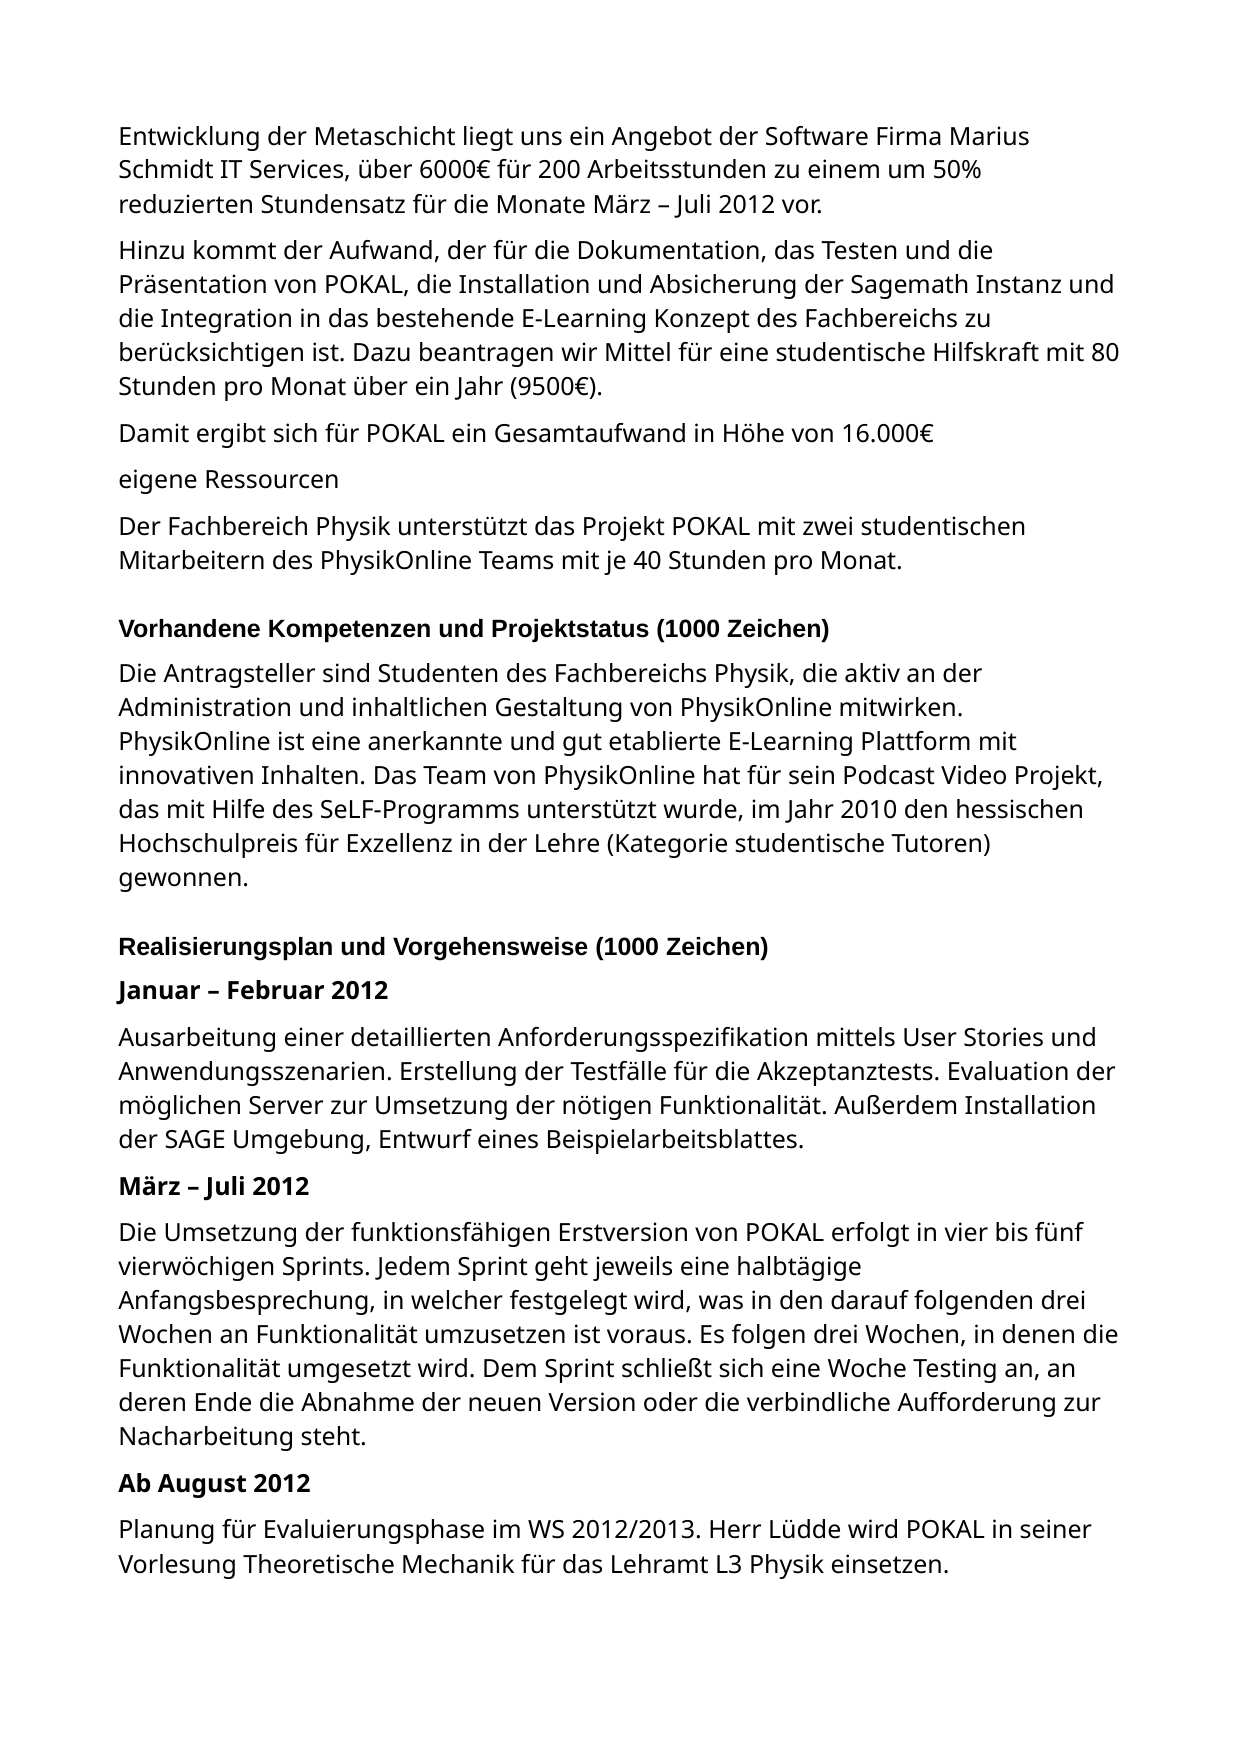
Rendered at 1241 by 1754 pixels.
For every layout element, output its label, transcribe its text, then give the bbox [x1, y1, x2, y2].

subtitle Realisierungsplan und Vorgehensweise (1000 Zeichen) [118, 932, 1122, 960]
text Ab August 2012 [118, 1466, 1122, 1500]
text Januar – Februar 2012 [118, 973, 1122, 1007]
text Planung für Evaluierungsphase im WS 2012/2013. Herr Lüdde wird POKAL in seiner Vorlesung Theoretische Mechanik für das Lehramt L3 Physik einsetzen. [118, 1512, 1122, 1580]
text Damit ergibt sich für POKAL ein Gesamtaufwand in Höhe von 16.000€ [118, 416, 1122, 450]
text März – Juli 2012 [118, 1168, 1122, 1202]
text eigene Ressourcen [118, 462, 1122, 496]
text Entwicklung der Metaschicht liegt uns ein Angebot der Software Firma Marius Schmidt IT Services, über 6000€ für 200 Arbeitsstunden zu einem um 50% reduzierten Stundensatz für die Monate März – Juli 2012 vor. [118, 118, 1122, 220]
text Ausarbeitung einer detaillierten Anforderungsspezifikation mittels User Stories und Anwendungsszenarien. Erstellung der Testfälle für die Akzeptanztests. Evaluation der möglichen Server zur Umsetzung der nötigen Funktionalität. Außerdem Installation der SAGE Umgebung, Entwurf eines Beispielarbeitsblattes. [118, 1019, 1122, 1156]
text Hinzu kommt der Aufwand, der für die Dokumentation, das Testen und die Präsentation von POKAL, die Installation und Absicherung der Sagemath Instanz und die Integration in das bestehende E-Learning Konzept des Fachbereichs zu berücksichtigen ist. Dazu beantragen wir Mittel für eine studentische Hilfskraft mit 80 Stunden pro Monat über ein Jahr (9500€). [118, 233, 1122, 403]
text Die Umsetzung der funktionsfähigen Erstversion von POKAL erfolgt in vier bis fünf vierwöchigen Sprints. Jedem Sprint geht jeweils eine halbtägige Anfangsbesprechung, in welcher festgelegt wird, was in den darauf folgenden drei Wochen an Funktionalität umzusetzen ist voraus. Es folgen drei Wochen, in denen die Funktionalität umgesetzt wird. Dem Sprint schließt sich eine Woche Testing an, an deren Ende die Abnahme der neuen Version oder die verbindliche Aufforderung zur Nacharbeitung steht. [118, 1215, 1122, 1453]
text Der Fachbereich Physik unterstützt das Projekt POKAL mit zwei studentischen Mitarbeitern des PhysikOnline Teams mit je 40 Stunden pro Monat. [118, 509, 1122, 577]
subtitle Vorhandene Kompetenzen und Projektstatus (1000 Zeichen) [118, 614, 1122, 643]
text Die Antragsteller sind Studenten des Fachbereichs Physik, die aktiv an der Administration und inhaltlichen Gestaltung von PhysikOnline mitwirken. PhysikOnline ist eine anerkannte und gut etablierte E-Learning Plattform mit innovativen Inhalten. Das Team von PhysikOnline hat für sein Podcast Video Projekt, das mit Hilfe des SeLF-Programms unterstützt wurde, im Jahr 2010 den hessischen Hochschulpreis für Exzellenz in der Lehre (Kategorie studentische Tutoren) gewonnen. [118, 656, 1122, 894]
